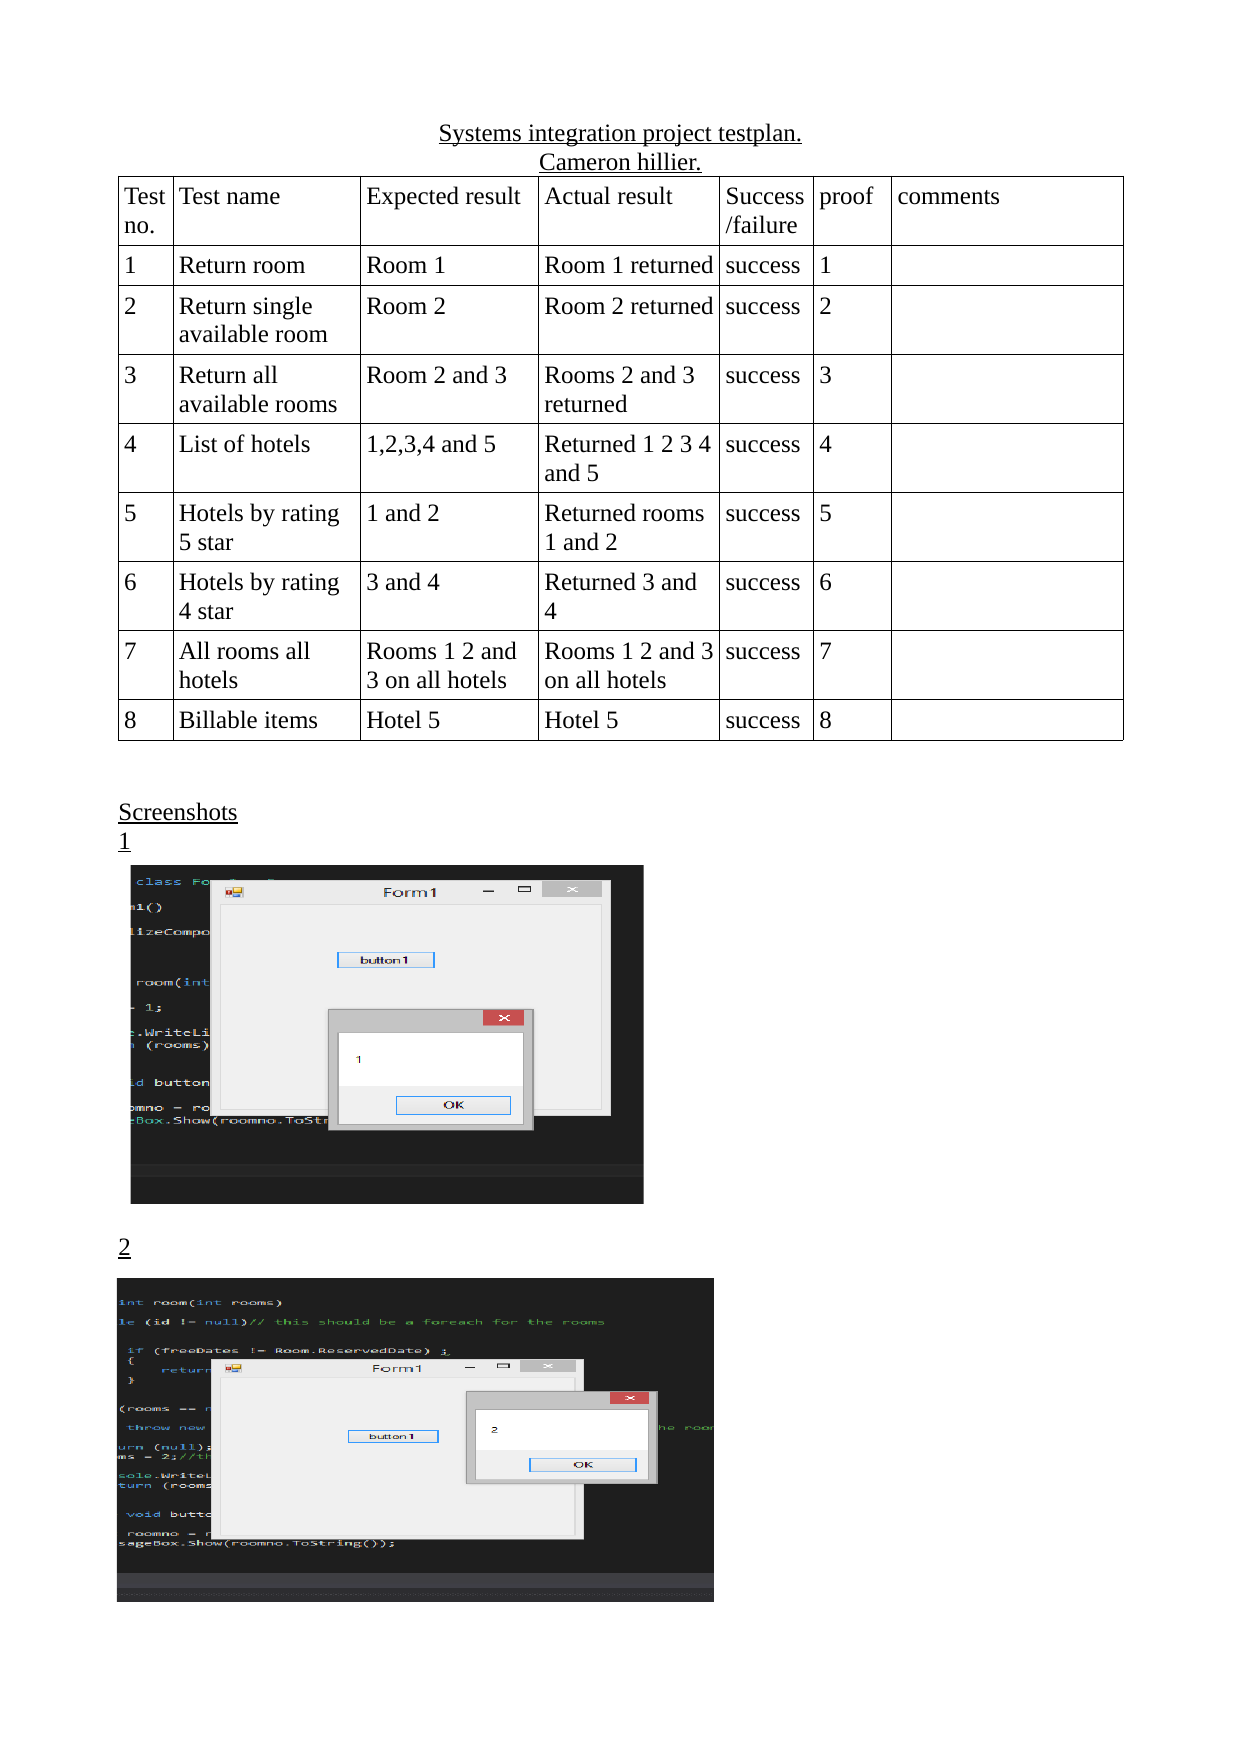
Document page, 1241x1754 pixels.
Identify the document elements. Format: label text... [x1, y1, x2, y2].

table_header Test name [174, 177, 360, 245]
table_cell 1 and 2 [361, 493, 538, 561]
table_cell 1 [119, 246, 173, 285]
text Screenshots [118, 797, 1122, 826]
table_cell Room 2 [361, 286, 538, 354]
table_header Expected result [361, 177, 538, 245]
table_cell Hotel 5 [361, 700, 538, 740]
table_header Actual result [539, 177, 719, 245]
table_cell Returned rooms 1 and 2 [539, 493, 719, 561]
table_cell 2 [119, 286, 173, 354]
text Systems integration project testplan. [118, 118, 1122, 147]
table_cell [892, 562, 1123, 630]
picture [116, 1278, 241, 1602]
table_cell 1,2,3,4 and 5 [361, 424, 538, 492]
table_header comments [892, 177, 1123, 245]
table_cell [892, 493, 1123, 561]
text 2 [118, 1232, 1122, 1261]
table_cell Return room [174, 246, 360, 285]
table_cell success [720, 246, 813, 285]
table_cell [892, 246, 1123, 285]
table_cell success [720, 355, 813, 423]
table_cell 5 [119, 493, 173, 561]
table_cell Returned 1 2 3 4 and 5 [539, 424, 719, 492]
table_cell 2 [814, 286, 891, 354]
table_header proof [814, 177, 891, 245]
table_cell Hotels by rating 5 star [174, 493, 360, 561]
text 1 [118, 826, 1122, 855]
table_cell success [720, 424, 813, 492]
table_cell [892, 286, 1123, 354]
table_header Test no. [119, 177, 173, 245]
table_cell Room 1 returned [539, 246, 719, 285]
picture [130, 865, 227, 1204]
table_cell Returned 3 and 4 [539, 562, 719, 630]
table_cell 5 [814, 493, 891, 561]
table_cell 6 [814, 562, 891, 630]
table_cell success [720, 286, 813, 354]
table_cell success [720, 631, 813, 699]
table_header Success/failure [720, 177, 813, 245]
table_cell Billable items [174, 700, 360, 740]
table_cell Hotel 5 [539, 700, 719, 740]
table_cell success [720, 493, 813, 561]
table_cell All rooms all hotels [174, 631, 360, 699]
table_cell 7 [814, 631, 891, 699]
text Cameron hillier. [118, 147, 1122, 176]
table_cell 8 [119, 700, 173, 740]
table_cell Return all available rooms [174, 355, 360, 423]
table_cell 4 [814, 424, 891, 492]
table_cell 3 [119, 355, 173, 423]
table_cell 6 [119, 562, 173, 630]
table_cell Return single available room [174, 286, 360, 354]
table_cell success [720, 700, 813, 740]
table_cell 7 [119, 631, 173, 699]
table_cell Rooms 1 2 and 3 on all hotels [361, 631, 538, 699]
table_cell Room 2 returned [539, 286, 719, 354]
table_cell Rooms 1 2 and 3 on all hotels [539, 631, 719, 699]
table_cell [892, 424, 1123, 492]
table_cell [892, 355, 1123, 423]
table_cell Hotels by rating 4 star [174, 562, 360, 630]
table_cell 1 [814, 246, 891, 285]
table_cell 8 [814, 700, 891, 740]
table_cell List of hotels [174, 424, 360, 492]
table_cell 3 [814, 355, 891, 423]
table_cell Rooms 2 and 3 returned [539, 355, 719, 423]
table_cell Room 2 and 3 [361, 355, 538, 423]
table_cell 4 [119, 424, 173, 492]
table_cell [892, 631, 1123, 699]
table_cell 3 and 4 [361, 562, 538, 630]
table_cell [892, 700, 1123, 740]
table_cell Room 1 [361, 246, 538, 285]
table_cell success [720, 562, 813, 630]
